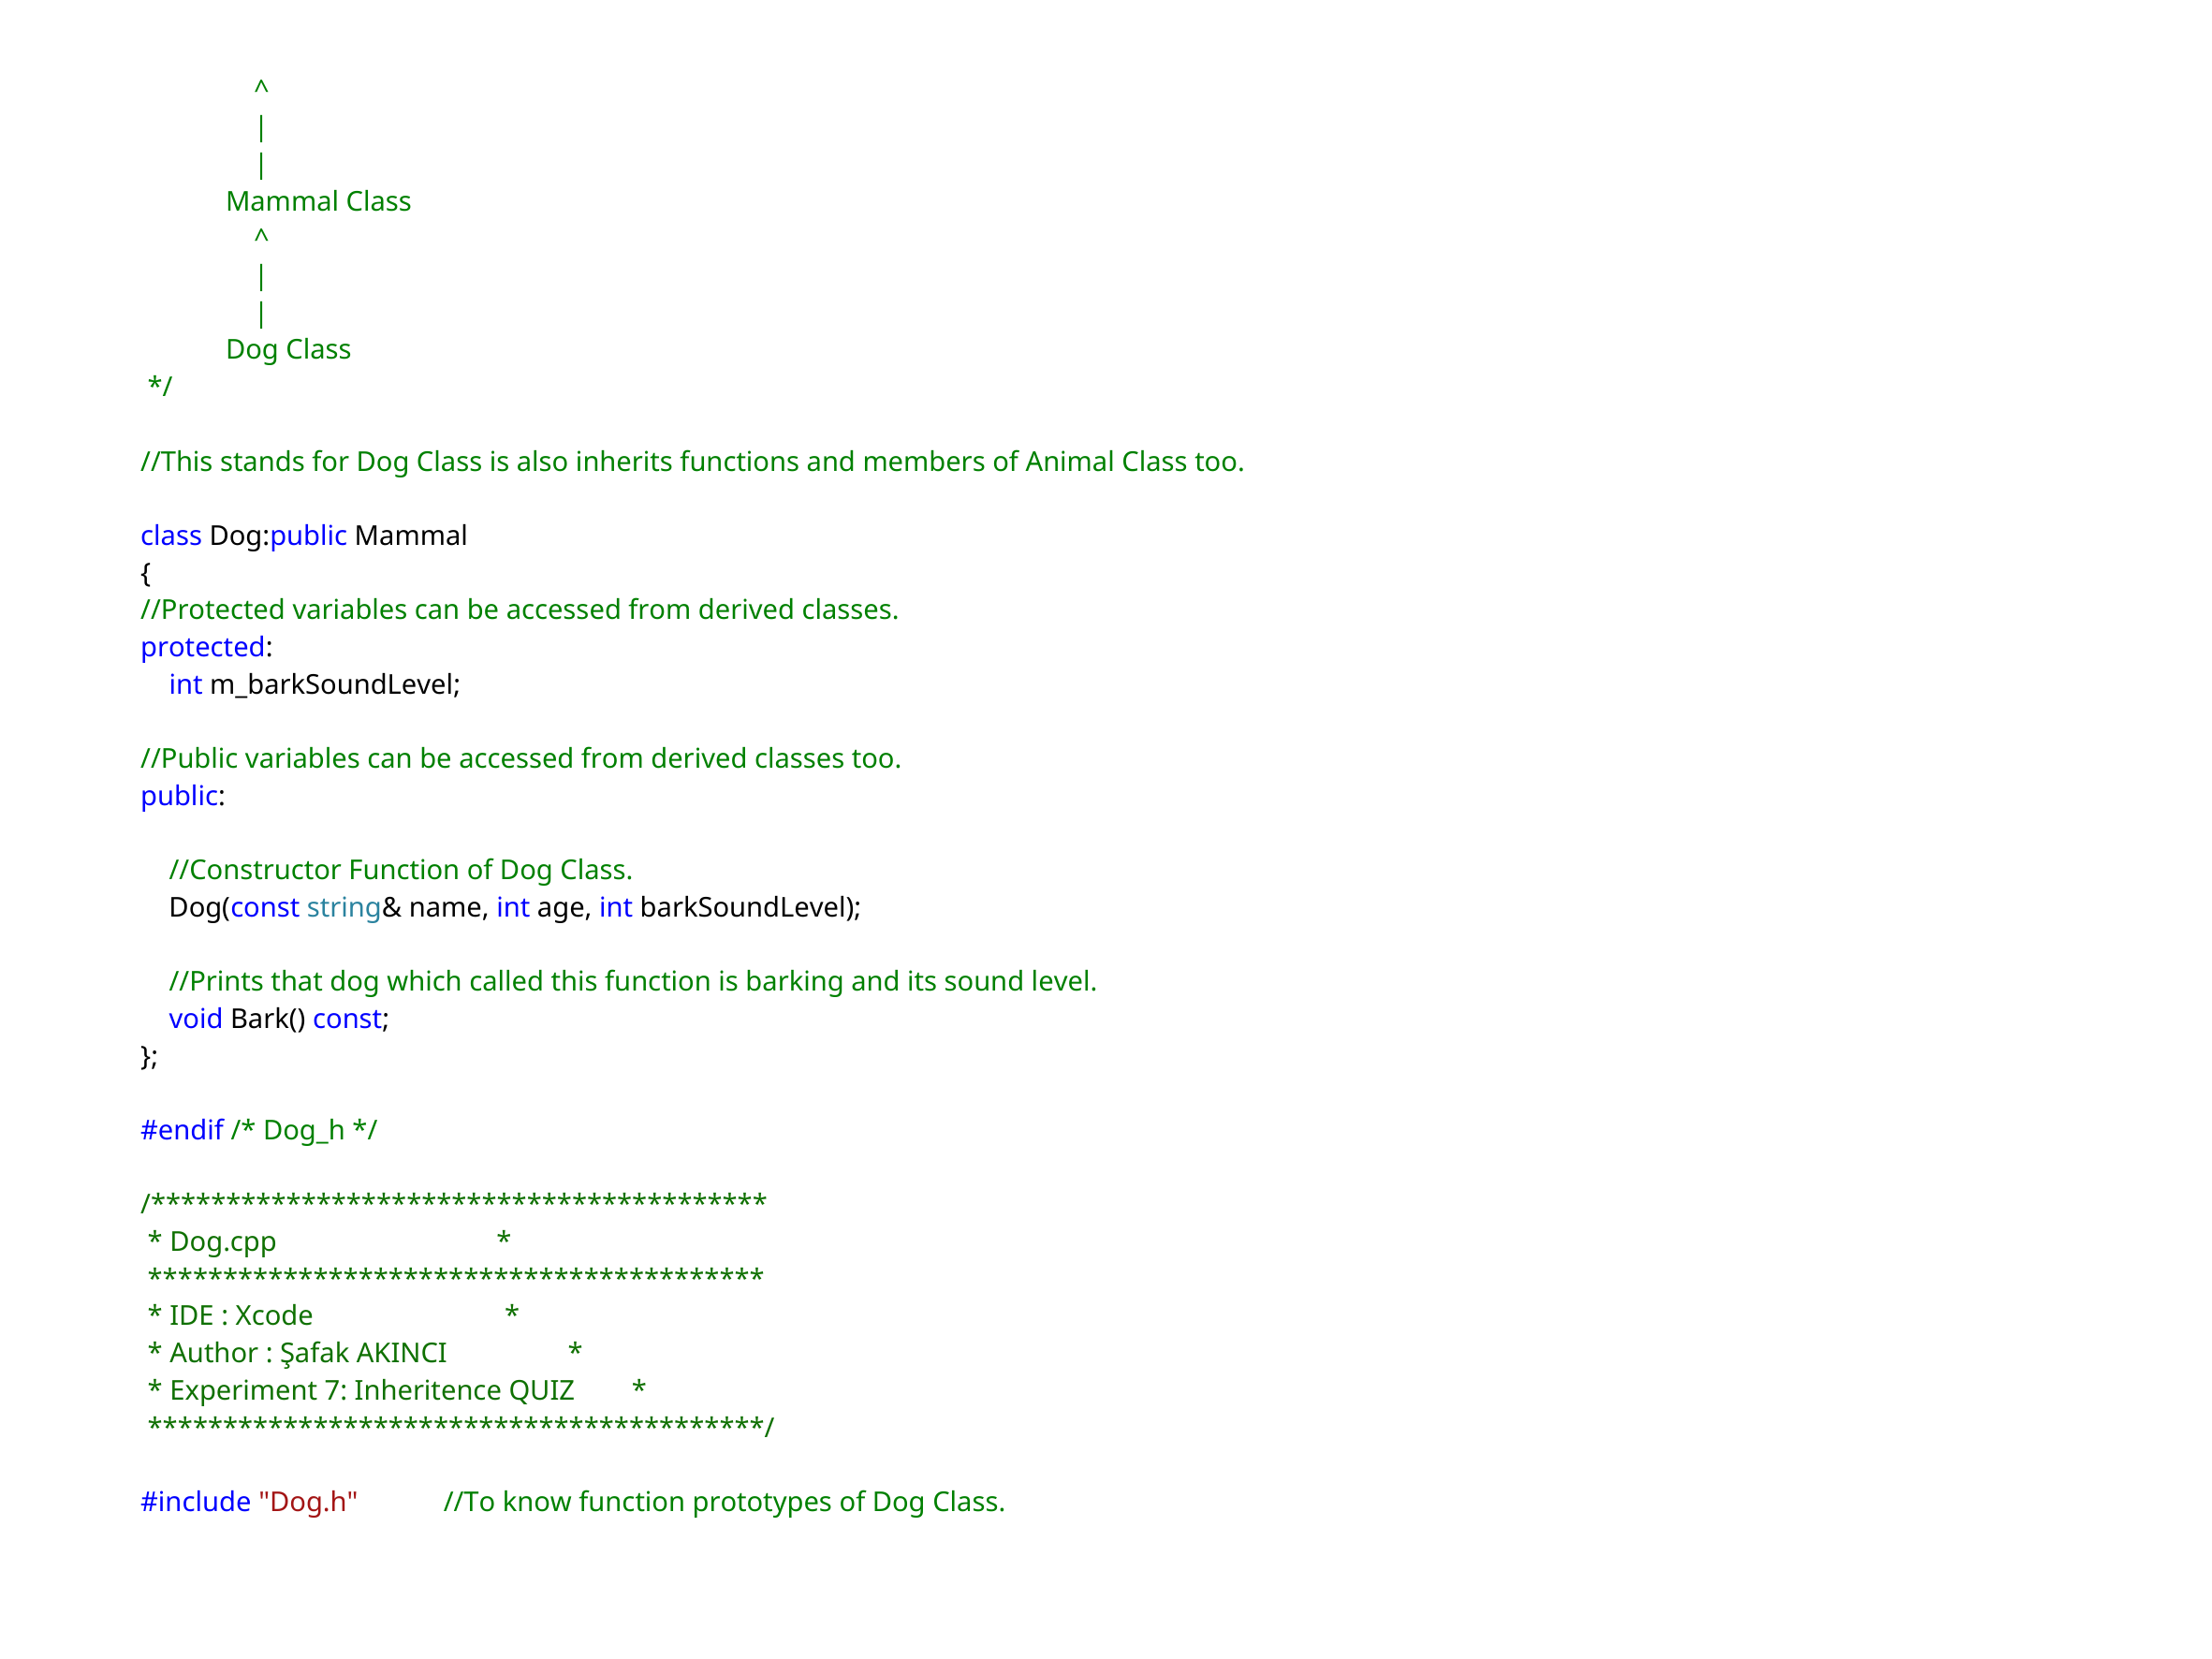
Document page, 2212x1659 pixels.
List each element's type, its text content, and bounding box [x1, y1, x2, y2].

text //This stands for Dog Class is also inherits functions and members of Animal Class too. [140, 442, 2071, 479]
text }; [140, 1036, 2071, 1074]
text ^ [140, 70, 2071, 108]
text *****************************************/ [140, 1408, 2071, 1445]
text | [140, 256, 2071, 293]
text | [140, 108, 2071, 144]
text void Bark() const; [140, 999, 2071, 1036]
text Dog(const string& name, int age, int barkSoundLevel); [140, 888, 2071, 925]
text int m_barkSoundLevel; [140, 665, 2071, 702]
text //Public variables can be accessed from derived classes too. [140, 739, 2071, 776]
text * Experiment 7: Inheritence QUIZ * [140, 1371, 2071, 1408]
text Mammal Class [140, 182, 2071, 219]
text ^ [140, 219, 2071, 256]
text * Dog.cpp * [140, 1222, 2071, 1259]
text Dog Class [140, 330, 2071, 367]
text */ [140, 367, 2071, 404]
text /***************************************** [140, 1185, 2071, 1222]
text * Author : Şafak AKINCI * [140, 1333, 2071, 1371]
text //Constructor Function of Dog Class. [140, 850, 2071, 888]
text | [140, 293, 2071, 330]
text | [140, 144, 2071, 182]
text //Protected variables can be accessed from derived classes. [140, 591, 2071, 627]
text public: [140, 776, 2071, 814]
text ***************************************** [140, 1259, 2071, 1297]
text #endif /* Dog_h */ [140, 1110, 2071, 1148]
text class Dog:public Mammal [140, 516, 2071, 553]
text protected: [140, 627, 2071, 665]
text { [140, 553, 2071, 591]
text * IDE : Xcode * [140, 1297, 2071, 1333]
text #include "Dog.h" //To know function prototypes of Dog Class. [140, 1482, 2071, 1520]
text //Prints that dog which called this function is barking and its sound level. [140, 962, 2071, 999]
